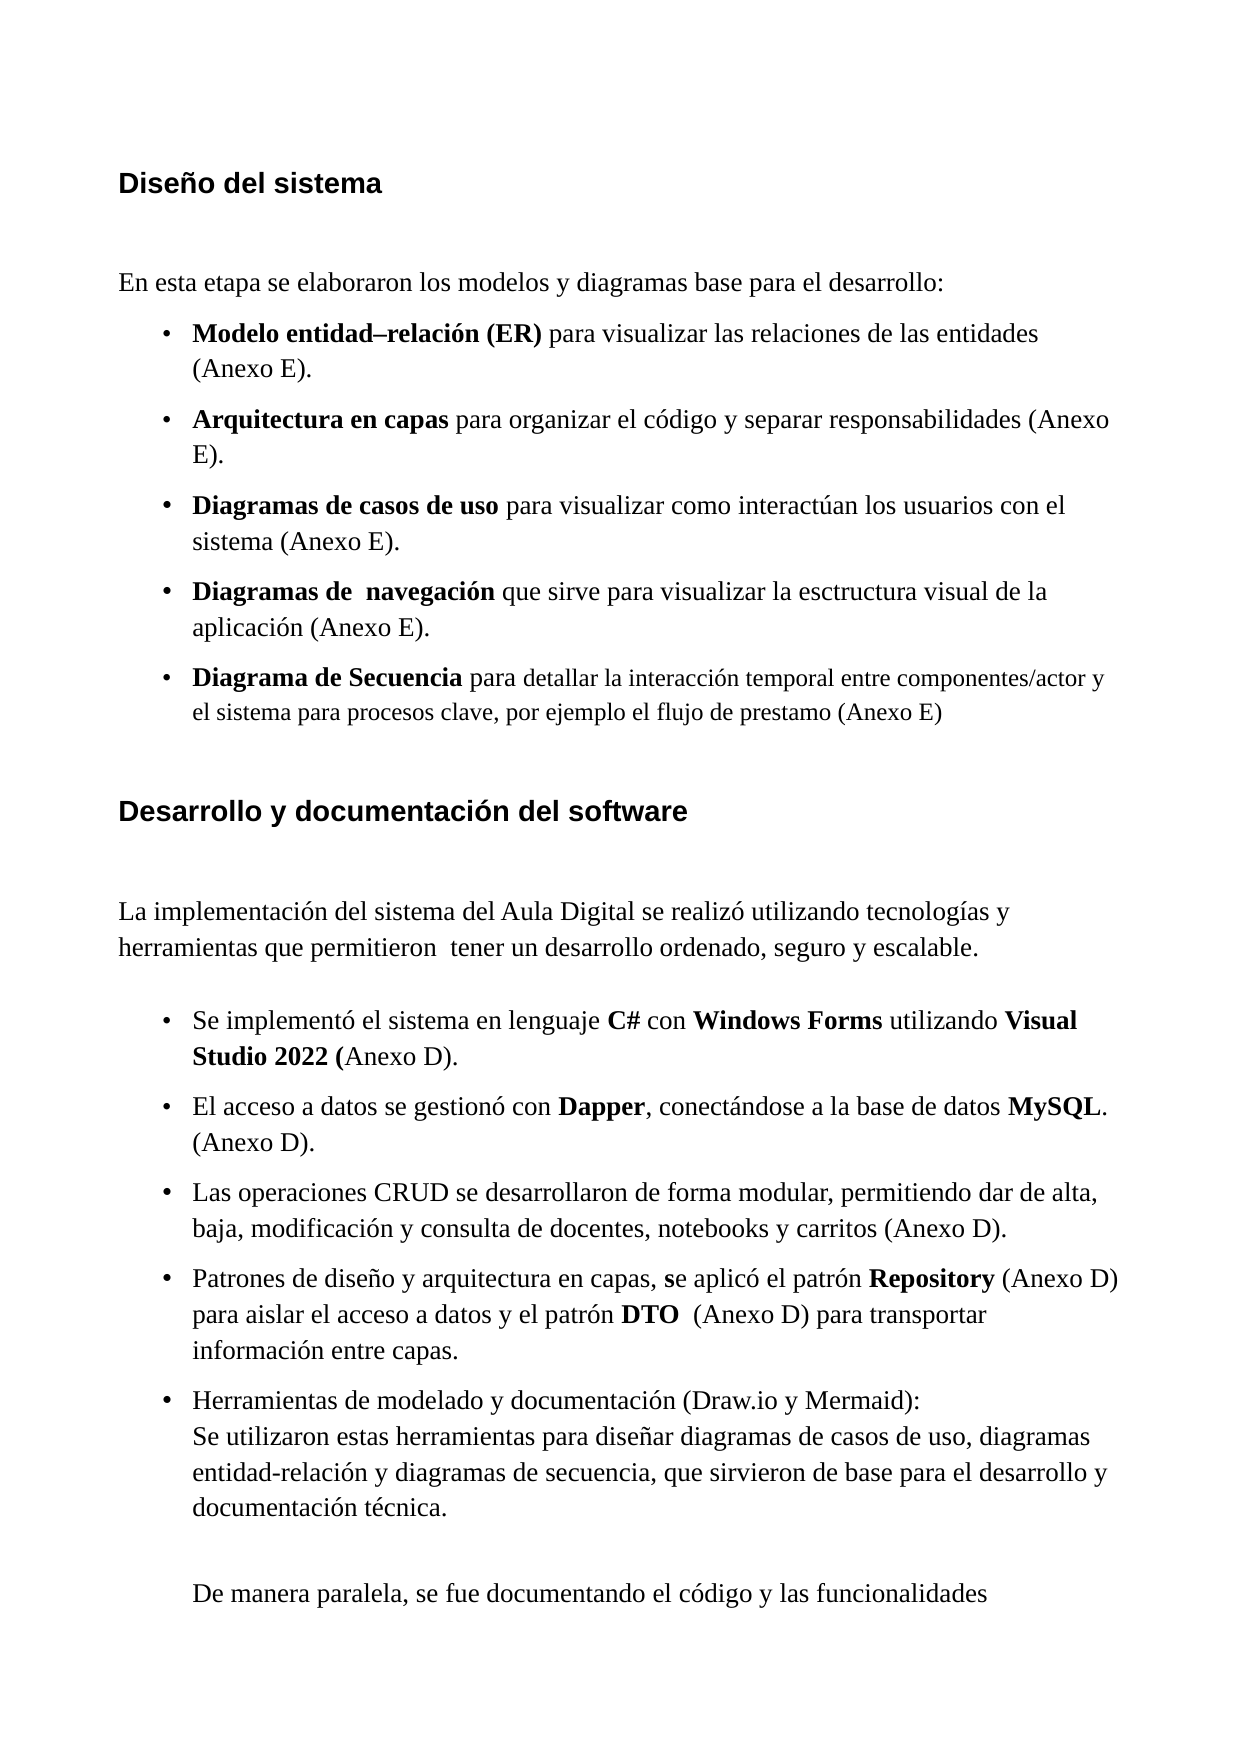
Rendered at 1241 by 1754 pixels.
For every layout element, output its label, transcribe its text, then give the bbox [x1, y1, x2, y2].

list Diagrama de Secuencia para detallar la interacción temporal entre componentes/actor y el sistema para procesos clave, por ejemplo el flujo de prestamo (Anexo E) [162, 661, 1122, 725]
list Diagramas de casos de uso para visualizar como interactúan los usuarios con el sistema (Anexo E). [162, 489, 1122, 556]
list Diagramas de navegación que sirve para visualizar la esctructura visual de la aplicación (Anexo E). [162, 575, 1122, 642]
text En esta etapa se elaboraron los modelos y diagramas base para el desarrollo: [118, 266, 1122, 298]
text La implementación del sistema del Aula Digital se realizó utilizando tecnologías y herramientas que permitieron tener un desarrollo ordenado, seguro y escalable. [118, 895, 1122, 962]
list Modelo entidad–relación (ER) para visualizar las relaciones de las entidades (Anexo E). [162, 317, 1122, 384]
list Patrones de diseño y arquitectura en capas, se aplicó el patrón Repository (Anexo D) para aislar el acceso a datos y el patrón DTO (Anexo D) para transportar información entre capas. [162, 1262, 1122, 1365]
list Las operaciones CRUD se desarrollaron de forma modular, permitiendo dar de alta, baja, modificación y consulta de docentes, notebooks y carritos (Anexo D). [162, 1176, 1122, 1243]
subtitle Desarrollo y documentación del software [118, 794, 1122, 828]
list De manera paralela, se fue documentando el código y las funcionalidades [162, 1542, 1122, 1609]
list El acceso a datos se gestionó con Dapper, conectándose a la base de datos MySQL. (Anexo D). [162, 1090, 1122, 1157]
subtitle Diseño del sistema [118, 166, 1122, 199]
list Arquitectura en capas para organizar el código y separar responsabilidades (Anexo E). [162, 403, 1122, 470]
list Herramientas de modelado y documentación (Draw.io y Mermaid): Se utilizaron estas herramientas para diseñar diagramas de casos de uso, diagramas entidad-relación y diagramas de secuencia, que sirvieron de base para el desarrollo y documentación técnica. [162, 1384, 1122, 1523]
list Se implementó el sistema en lenguaje C# con Windows Forms utilizando Visual Studio 2022 (Anexo D). [162, 1004, 1122, 1071]
